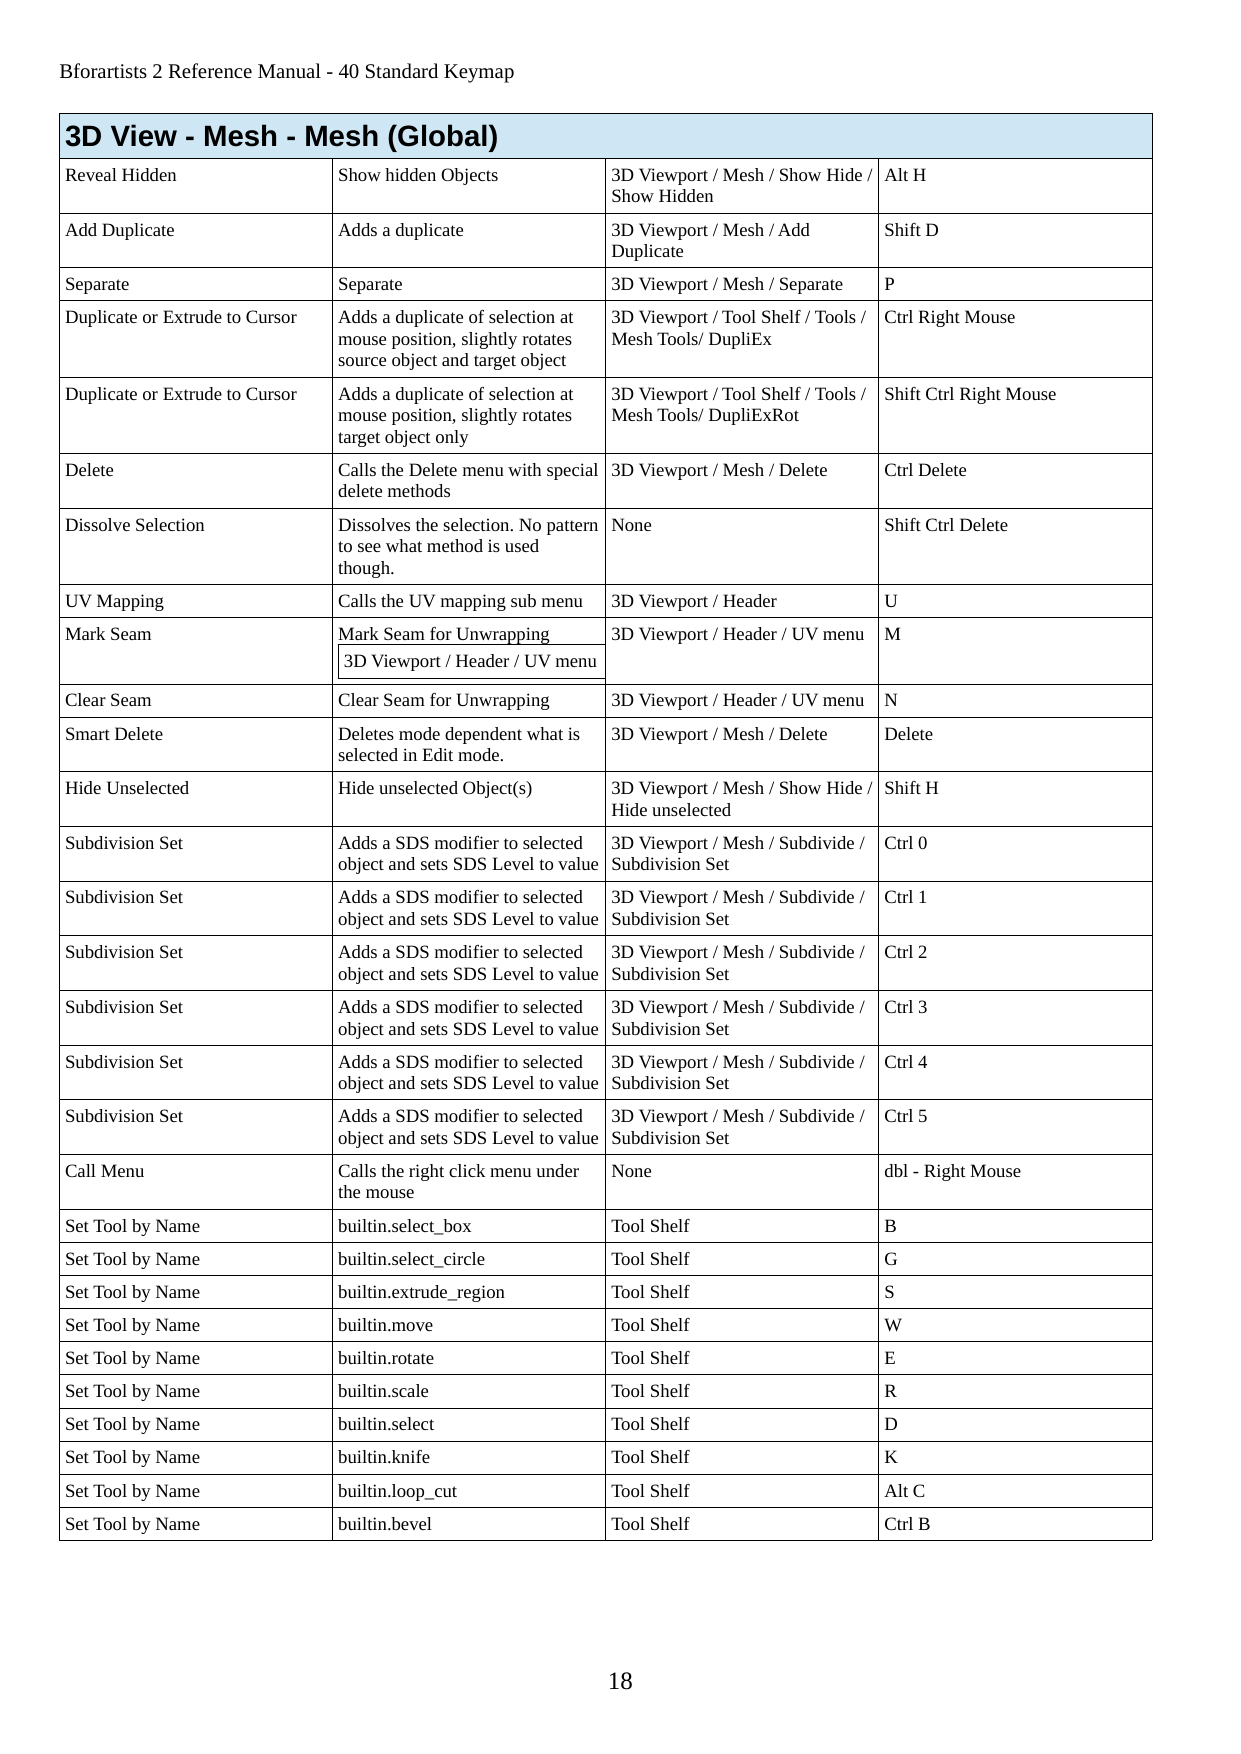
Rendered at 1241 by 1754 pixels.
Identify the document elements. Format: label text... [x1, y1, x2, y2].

table_cell Ctrl 3 [879, 991, 1152, 1045]
table_cell builtin.extrude_region [333, 1276, 605, 1308]
table_cell 3D Viewport / Mesh / Show Hide / Hide unselected [606, 772, 878, 826]
table_cell Set Tool by Name [60, 1342, 332, 1374]
table_cell Tool Shelf [606, 1375, 878, 1407]
table_cell Dissolve Selection [60, 509, 332, 584]
table_cell 3D Viewport / Mesh / Show Hide / Show Hidden [606, 159, 878, 213]
table_cell Subdivision Set [60, 936, 332, 990]
table_cell Set Tool by Name [60, 1210, 332, 1242]
table_cell builtin.select_circle [333, 1243, 605, 1275]
table_cell Smart Delete [60, 718, 332, 771]
table_cell Mark Seam [60, 618, 332, 683]
table_cell Adds a SDS modifier to selected object and sets SDS Level to value [333, 991, 605, 1045]
table_cell G [879, 1243, 1152, 1275]
table_cell Separate [333, 268, 605, 300]
table_cell Adds a duplicate [333, 214, 605, 267]
table_cell Set Tool by Name [60, 1243, 332, 1275]
table_cell Calls the UV mapping sub menu [333, 585, 605, 617]
table_cell Alt H [879, 159, 1152, 213]
table_cell 3D Viewport / Header [606, 585, 878, 617]
table_cell Call Menu [60, 1155, 332, 1209]
table_cell Tool Shelf [606, 1508, 878, 1540]
table_cell Tool Shelf [606, 1210, 878, 1242]
table_cell Tool Shelf [606, 1442, 878, 1474]
table_cell 3D Viewport / Mesh / Subdivide / Subdivision Set [606, 936, 878, 990]
table_cell N [879, 685, 1152, 717]
table_cell 3D Viewport / Tool Shelf / Tools / Mesh Tools/ DupliExRot [606, 378, 878, 453]
table_cell None [606, 1155, 878, 1209]
table_cell Adds a SDS modifier to selected object and sets SDS Level to value [333, 1100, 605, 1154]
table_cell D [879, 1409, 1152, 1441]
table_header 3D Viewport / Header / UV menu [339, 645, 605, 677]
table_cell Tool Shelf [606, 1409, 878, 1441]
table_cell Set Tool by Name [60, 1375, 332, 1407]
table_cell Delete [60, 454, 332, 508]
table_cell Subdivision Set [60, 882, 332, 935]
table_cell Set Tool by Name [60, 1508, 332, 1540]
table_cell Duplicate or Extrude to Cursor [60, 301, 332, 377]
table_cell Tool Shelf [606, 1276, 878, 1308]
table_cell Clear Seam [60, 685, 332, 717]
table_cell Subdivision Set [60, 1046, 332, 1099]
table_cell B [879, 1210, 1152, 1242]
table_cell UV Mapping [60, 585, 332, 617]
table_cell Ctrl 4 [879, 1046, 1152, 1099]
table_cell Adds a SDS modifier to selected object and sets SDS Level to value [333, 936, 605, 990]
table_cell 3D Viewport / Header / UV menu [606, 685, 878, 717]
table_cell 3D Viewport / Mesh / Subdivide / Subdivision Set [606, 1100, 878, 1154]
table_cell Subdivision Set [60, 827, 332, 881]
table_cell Show hidden Objects [333, 159, 605, 213]
table_cell Ctrl 0 [879, 827, 1152, 881]
table_cell Alt C [879, 1475, 1152, 1507]
table_cell Set Tool by Name [60, 1475, 332, 1507]
table_cell Separate [60, 268, 332, 300]
table_cell Adds a SDS modifier to selected object and sets SDS Level to value [333, 882, 605, 935]
table_cell 3D Viewport / Mesh / Subdivide / Subdivision Set [606, 1046, 878, 1099]
table_cell Reveal Hidden [60, 159, 332, 213]
table_cell Duplicate or Extrude to Cursor [60, 378, 332, 453]
table_cell builtin.knife [333, 1442, 605, 1474]
table_cell 3D Viewport / Mesh / Subdivide / Subdivision Set [606, 827, 878, 881]
table_cell builtin.scale [333, 1375, 605, 1407]
table_cell Tool Shelf [606, 1342, 878, 1374]
table_cell Dissolves the selection. No pattern to see what method is used though. [333, 509, 605, 584]
table_cell Mark Seam for Unwrapping [333, 618, 605, 683]
table_cell Tool Shelf [606, 1309, 878, 1341]
table_cell Set Tool by Name [60, 1409, 332, 1441]
table_cell Hide Unselected [60, 772, 332, 826]
table_cell Add Duplicate [60, 214, 332, 267]
table_cell None [606, 509, 878, 584]
table_cell 3D Viewport / Mesh / Subdivide / Subdivision Set [606, 882, 878, 935]
table_cell Set Tool by Name [60, 1276, 332, 1308]
table_cell Ctrl B [879, 1508, 1152, 1540]
table_cell builtin.select [333, 1409, 605, 1441]
table_cell K [879, 1442, 1152, 1474]
table_cell Set Tool by Name [60, 1309, 332, 1341]
table_cell M [879, 618, 1152, 683]
table_cell Ctrl 1 [879, 882, 1152, 935]
table_cell Subdivision Set [60, 991, 332, 1045]
table_cell Delete [879, 718, 1152, 771]
table_cell Calls the Delete menu with special delete methods [333, 454, 605, 508]
table_cell Ctrl 5 [879, 1100, 1152, 1154]
table_cell 3D Viewport / Mesh / Add Duplicate [606, 214, 878, 267]
table_cell dbl - Right Mouse [879, 1155, 1152, 1209]
table_cell 3D Viewport / Mesh / Delete [606, 718, 878, 771]
table_cell E [879, 1342, 1152, 1374]
table_cell R [879, 1375, 1152, 1407]
table_cell 3D Viewport / Mesh / Subdivide / Subdivision Set [606, 991, 878, 1045]
table_cell builtin.bevel [333, 1508, 605, 1540]
table_cell S [879, 1276, 1152, 1308]
table_cell Subdivision Set [60, 1100, 332, 1154]
table_cell builtin.move [333, 1309, 605, 1341]
table_cell builtin.select_box [333, 1210, 605, 1242]
table_cell W [879, 1309, 1152, 1341]
table_cell Set Tool by Name [60, 1442, 332, 1474]
table_cell 3D Viewport / Tool Shelf / Tools / Mesh Tools/ DupliEx [606, 301, 878, 377]
table_cell Deletes mode dependent what is selected in Edit mode. [333, 718, 605, 771]
table_cell Ctrl Delete [879, 454, 1152, 508]
table_cell 3D Viewport / Mesh / Delete [606, 454, 878, 508]
table_cell Adds a SDS modifier to selected object and sets SDS Level to value [333, 827, 605, 881]
table_cell Shift H [879, 772, 1152, 826]
table_cell Adds a duplicate of selection at mouse position, slightly rotates target object only [333, 378, 605, 453]
table_cell Clear Seam for Unwrapping [333, 685, 605, 717]
table_cell Ctrl Right Mouse [879, 301, 1152, 377]
table_cell Hide unselected Object(s) [333, 772, 605, 826]
table_header 3D View - Mesh - Mesh (Global) [60, 114, 1152, 158]
table_cell 3D Viewport / Mesh / Separate [606, 268, 878, 300]
table_cell builtin.rotate [333, 1342, 605, 1374]
table_cell U [879, 585, 1152, 617]
table_cell Calls the right click menu under the mouse [333, 1155, 605, 1209]
table_cell P [879, 268, 1152, 300]
table_cell Tool Shelf [606, 1475, 878, 1507]
table_cell Tool Shelf [606, 1243, 878, 1275]
table_cell 3D Viewport / Header / UV menu [606, 618, 878, 683]
table_cell Adds a SDS modifier to selected object and sets SDS Level to value [333, 1046, 605, 1099]
table_cell Shift Ctrl Delete [879, 509, 1152, 584]
table_cell Shift D [879, 214, 1152, 267]
table_cell Ctrl 2 [879, 936, 1152, 990]
table_cell builtin.loop_cut [333, 1475, 605, 1507]
table_cell Shift Ctrl Right Mouse [879, 378, 1152, 453]
table_cell Adds a duplicate of selection at mouse position, slightly rotates source object and target object [333, 301, 605, 377]
